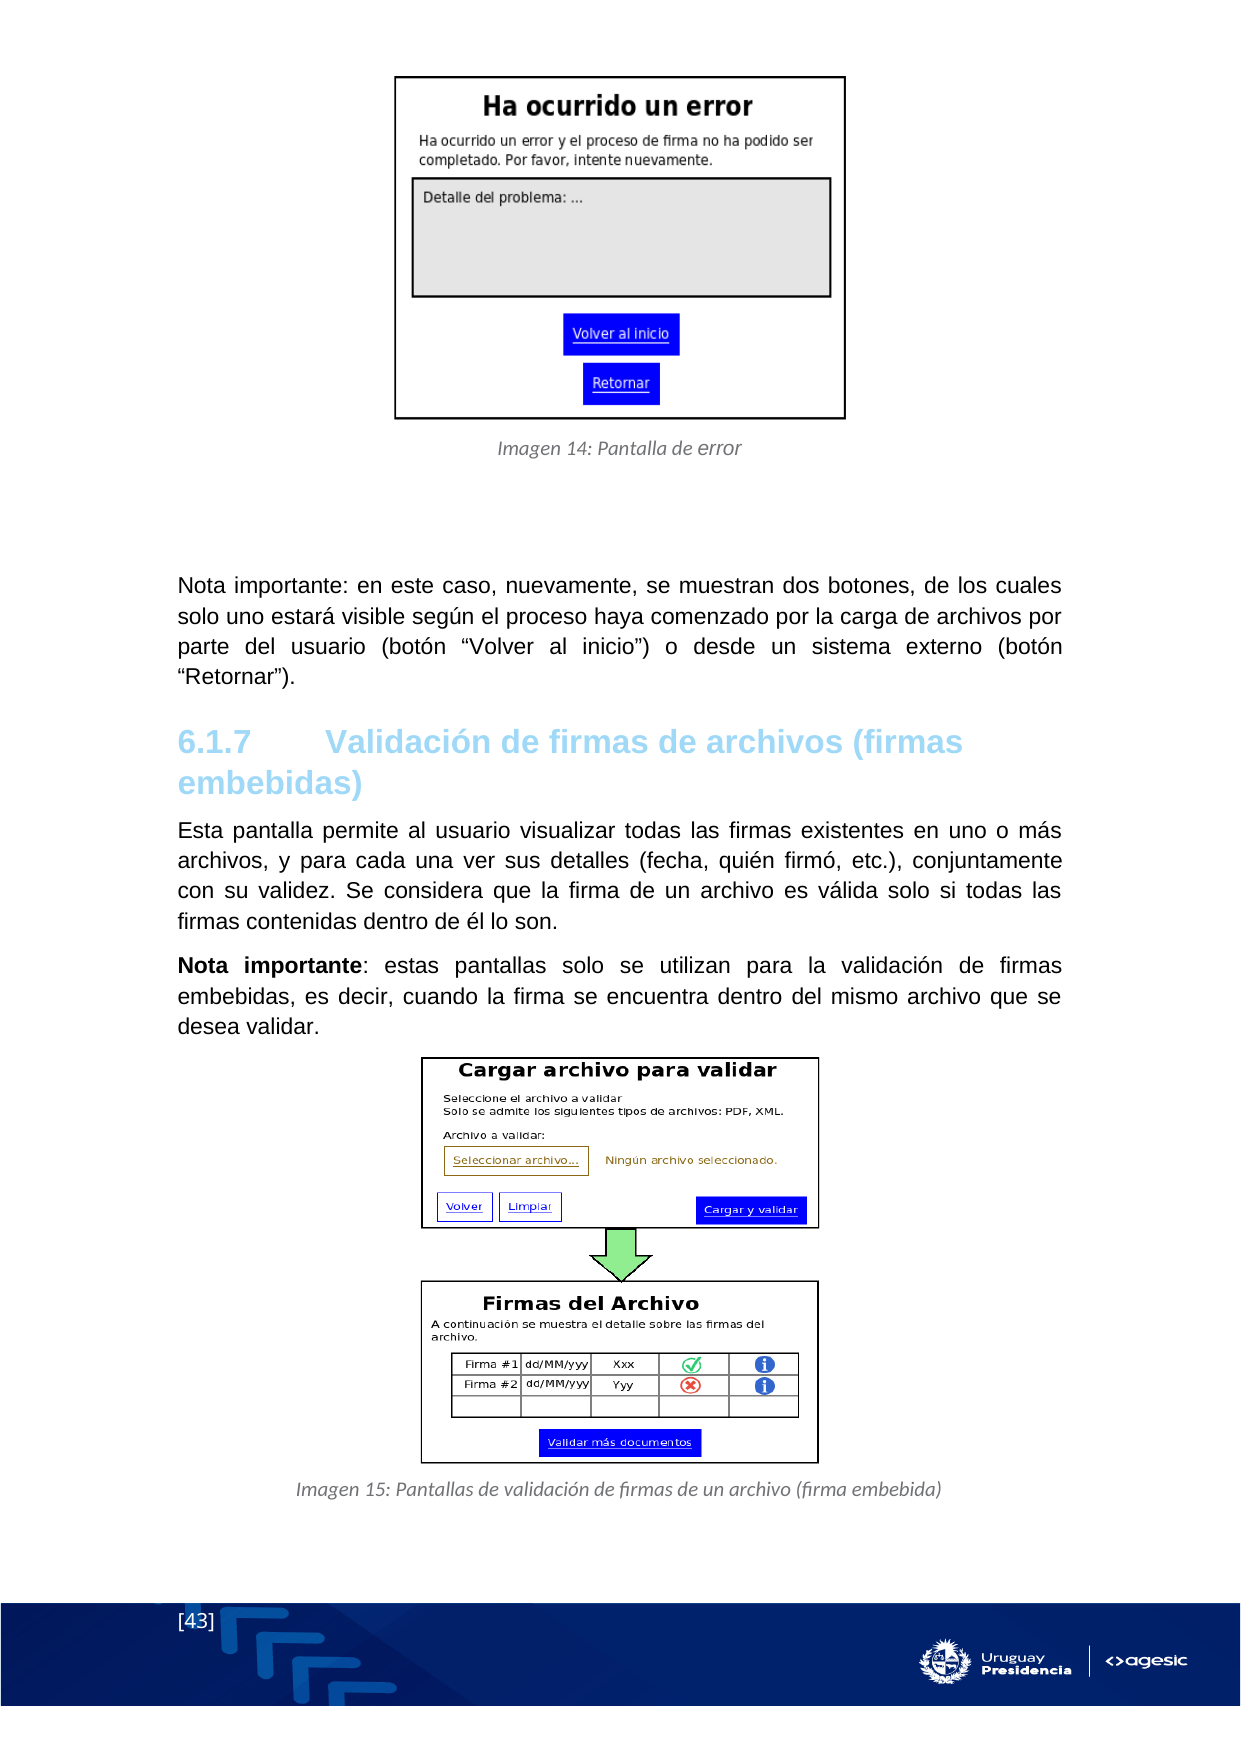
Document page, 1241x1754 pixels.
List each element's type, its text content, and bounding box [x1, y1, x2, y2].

picture [420, 1057, 820, 1464]
text [177, 1502, 1063, 1520]
subtitle Validación de firmas de archivos (firmas embebidas) [177, 722, 1063, 802]
text Imagen 14: Pantalla de error [177, 77, 1063, 460]
picture [0, 1603, 1241, 1706]
picture [394, 76, 847, 422]
text Nota importante: en este caso, nuevamente, se muestran dos botones, de los cuales solo uno estará visible según el proceso haya comenzado por la carga de archivos por parte del usuario (botón “Volver al inicio”) o desde un sistema externo (botón “Retornar”). [177, 460, 1063, 689]
text Esta pantalla permite al usuario visualizar todas las firmas existentes en uno o más archivos, y para cada una ver sus detalles (fecha, quién firmó, etc.), conjuntamente con su validez. Se considera que la firma de un archivo es válida solo si todas las firmas contenidas dentro de él lo son. [177, 817, 1063, 934]
text Imagen 15: Pantallas de validación de firmas de un archivo (firma embebida) [177, 1058, 1063, 1502]
text Nota importante: estas pantallas solo se utilizan para la validación de firmas embebidas, es decir, cuando la firma se encuentra dentro del mismo archivo que se desea validar. [177, 952, 1063, 1039]
